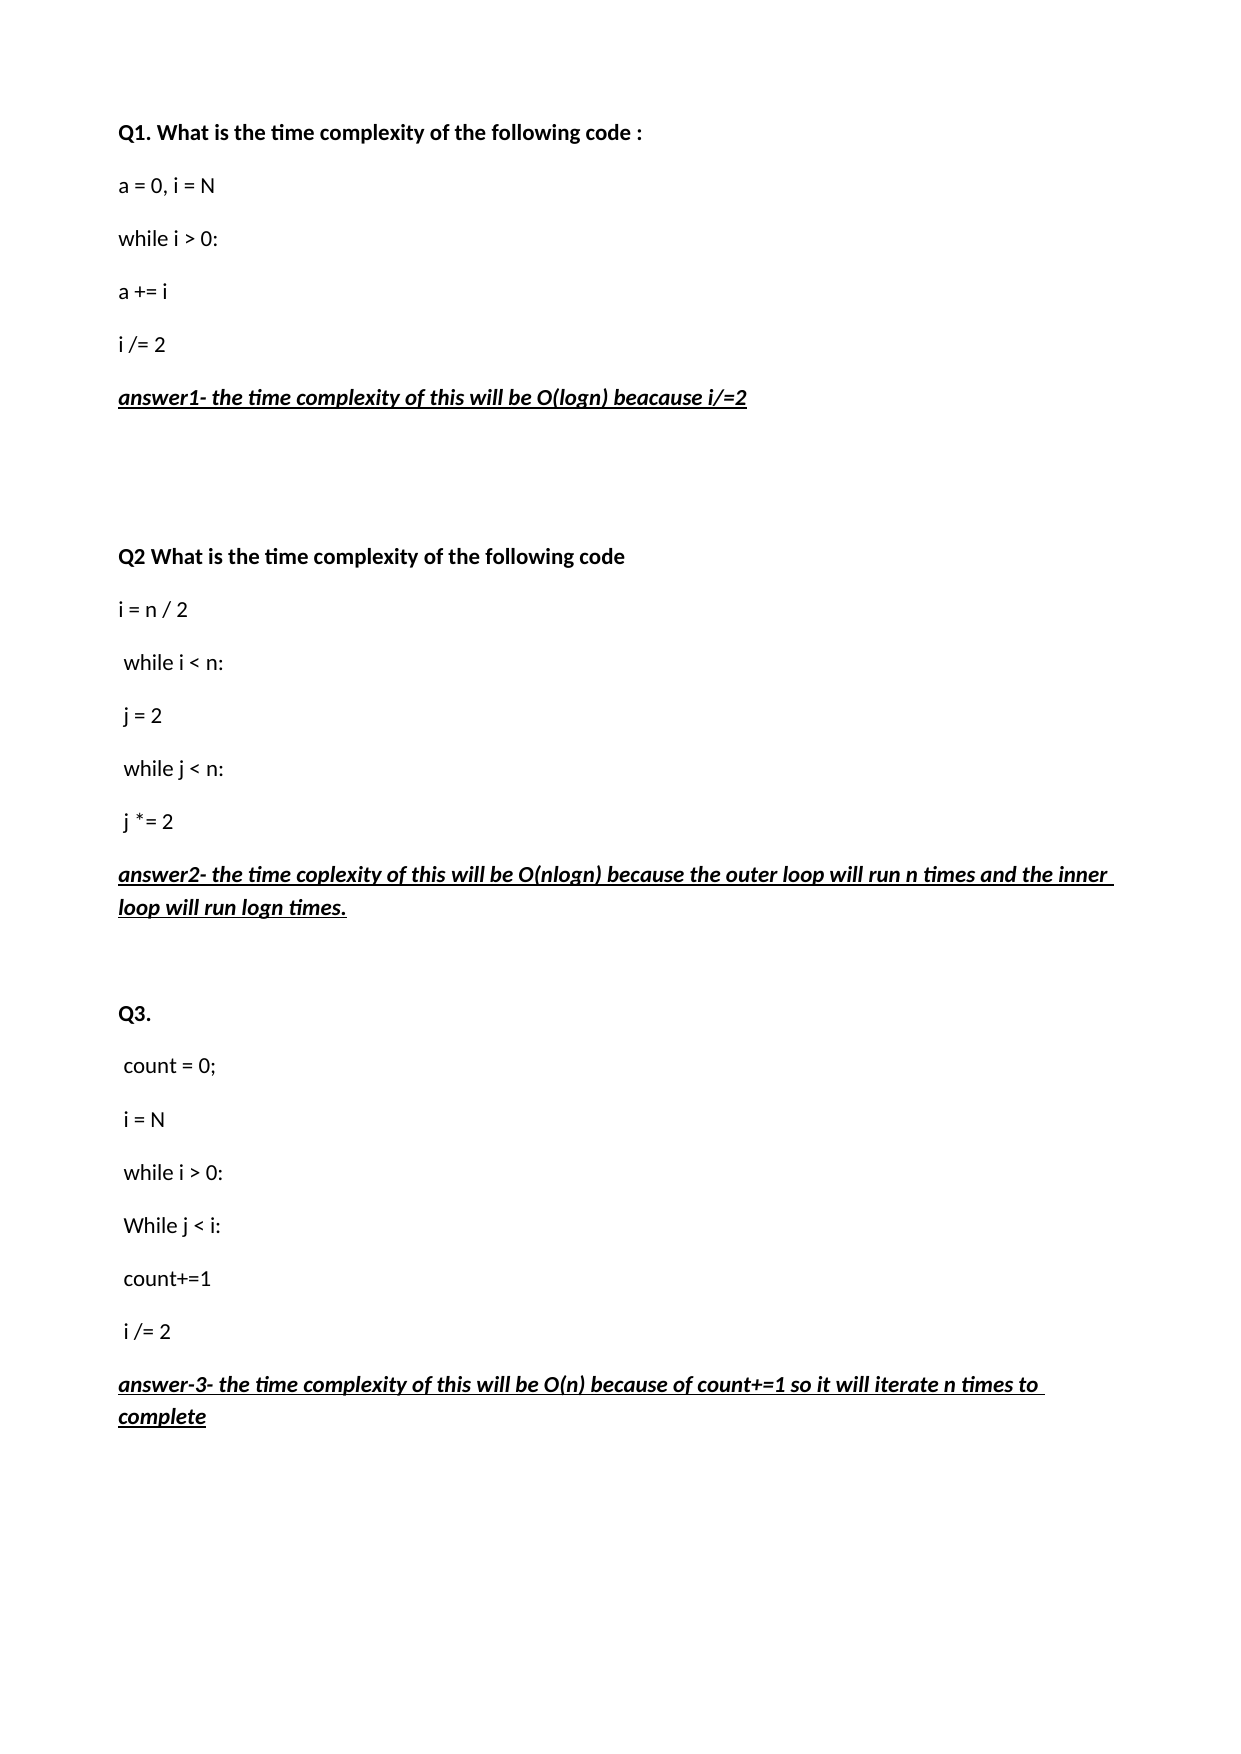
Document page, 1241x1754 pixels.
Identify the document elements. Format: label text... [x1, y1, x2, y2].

text Q1. What is the time complexity of the following code : [118, 118, 1122, 146]
text while i > 0: [118, 224, 1122, 252]
text i /= 2 [118, 1317, 1122, 1345]
text Q3. [118, 999, 1122, 1027]
text a += i [118, 277, 1122, 305]
text while i > 0: [118, 1158, 1122, 1186]
text while i < n: [118, 648, 1122, 676]
text Q2 What is the time complexity of the following code [118, 542, 1122, 570]
text answer-3- the time complexity of this will be O(n) because of count+=1 so it will iterate n times to complete [118, 1370, 1122, 1430]
text while j < n: [118, 754, 1122, 782]
text i = n / 2 [118, 595, 1122, 623]
text j = 2 [118, 701, 1122, 729]
text answer2- the time coplexity of this will be O(nlogn) because the outer loop will run n times and the inner loop will run logn times. [118, 860, 1122, 921]
text a = 0, i = N [118, 171, 1122, 199]
text While j < i: [118, 1211, 1122, 1239]
text i /= 2 [118, 330, 1122, 358]
text count+=1 [118, 1264, 1122, 1292]
text answer1- the time complexity of this will be O(logn) beacause i/=2 [118, 383, 1122, 411]
text j *= 2 [118, 807, 1122, 835]
text i = N [118, 1105, 1122, 1133]
text count = 0; [118, 1052, 1122, 1080]
